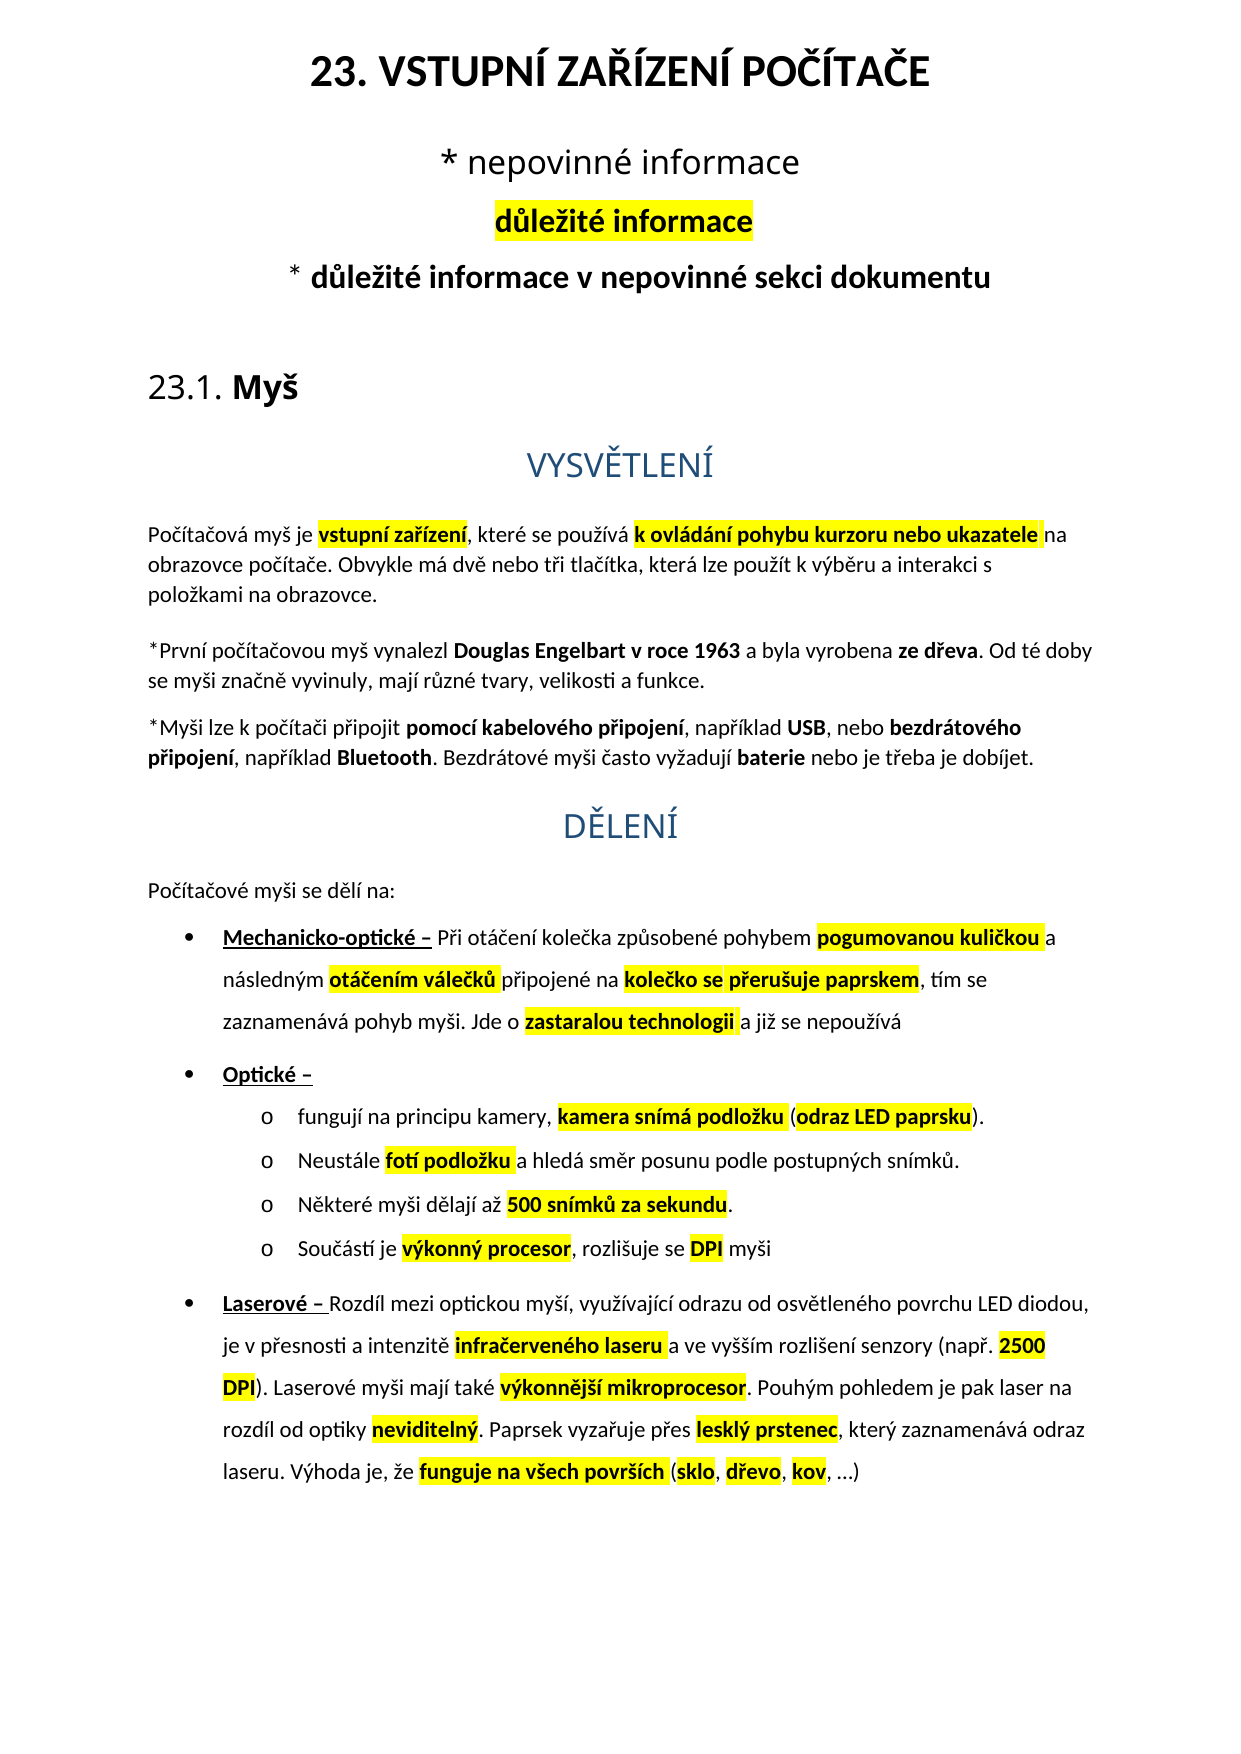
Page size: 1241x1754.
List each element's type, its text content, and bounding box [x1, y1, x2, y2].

list Mechanicko-optické – Při otáčení kolečka způsobené pohybem pogumovanou kuličkou a následným otáčením válečků připojené na kolečko se přerušuje paprskem, tím se zaznamenává pohyb myši. Jde o zastaralou technologii a již se nepoužívá [185, 923, 1093, 1035]
text Počítačové myši se dělí na: [148, 876, 1093, 904]
list fungují na principu kamery, kamera snímá podložku (odraz LED paprsku). [260, 1102, 1093, 1132]
subtitle Počítačová myš je vstupní zařízení, které se používá k ovládání pohybu kurzoru nebo ukazatele na obrazovce počítače. Obvykle má dvě nebo tři tlačítka, která lze použít k výběru a interakci s položkami na obrazovce. [148, 520, 1093, 608]
list Součástí je výkonný procesor, rozlišuje se DPI myši [260, 1234, 1093, 1263]
text *Myši lze k počítači připojit pomocí kabelového připojení, například USB, nebo bezdrátového připojení, například Bluetooth. Bezdrátové myši často vyžadují baterie nebo je třeba je dobíjet. [148, 713, 1093, 771]
list Některé myši dělají až 500 snímků za sekundu. [260, 1190, 1093, 1219]
subtitle VYSVĚTLENÍ [148, 442, 1093, 487]
subtitle * nepovinné informace [148, 138, 1093, 184]
list Optické – [185, 1061, 1093, 1088]
subtitle dělení [148, 802, 1093, 848]
subtitle důležité informace [148, 200, 1093, 241]
subtitle 23.1. Myš [148, 364, 1093, 409]
text *První počítačovou myš vynalezl Douglas Engelbart v roce 1963 a byla vyrobena ze dřeva. Od té doby se myši značně vyvinuly, mají různé tvary, velikosti a funkce. [148, 636, 1093, 694]
text * důležité informace v nepovinné sekci dokumentu [185, 256, 1093, 297]
list Laserové – Rozdíl mezi optickou myší, využívající odrazu od osvětleného povrchu LED diodou, je v přesnosti a intenzitě infračerveného laseru a ve vyšším rozlišení senzory (např. 2500 DPI). Laserové myši mají také výkonnější mikroprocesor. Pouhým pohledem je pak laser na rozdíl od optiky neviditelný. Paprsek vyzařuje přes lesklý prstenec, který zaznamenává odraz laseru. Výhoda je, že funguje na všech površích (sklo, dřevo, kov, …) [185, 1289, 1093, 1485]
list Neustále fotí podložku a hledá směr posunu podle postupných snímků. [260, 1146, 1093, 1175]
subtitle 23. Vstupní zařízení počítače [148, 42, 1093, 98]
